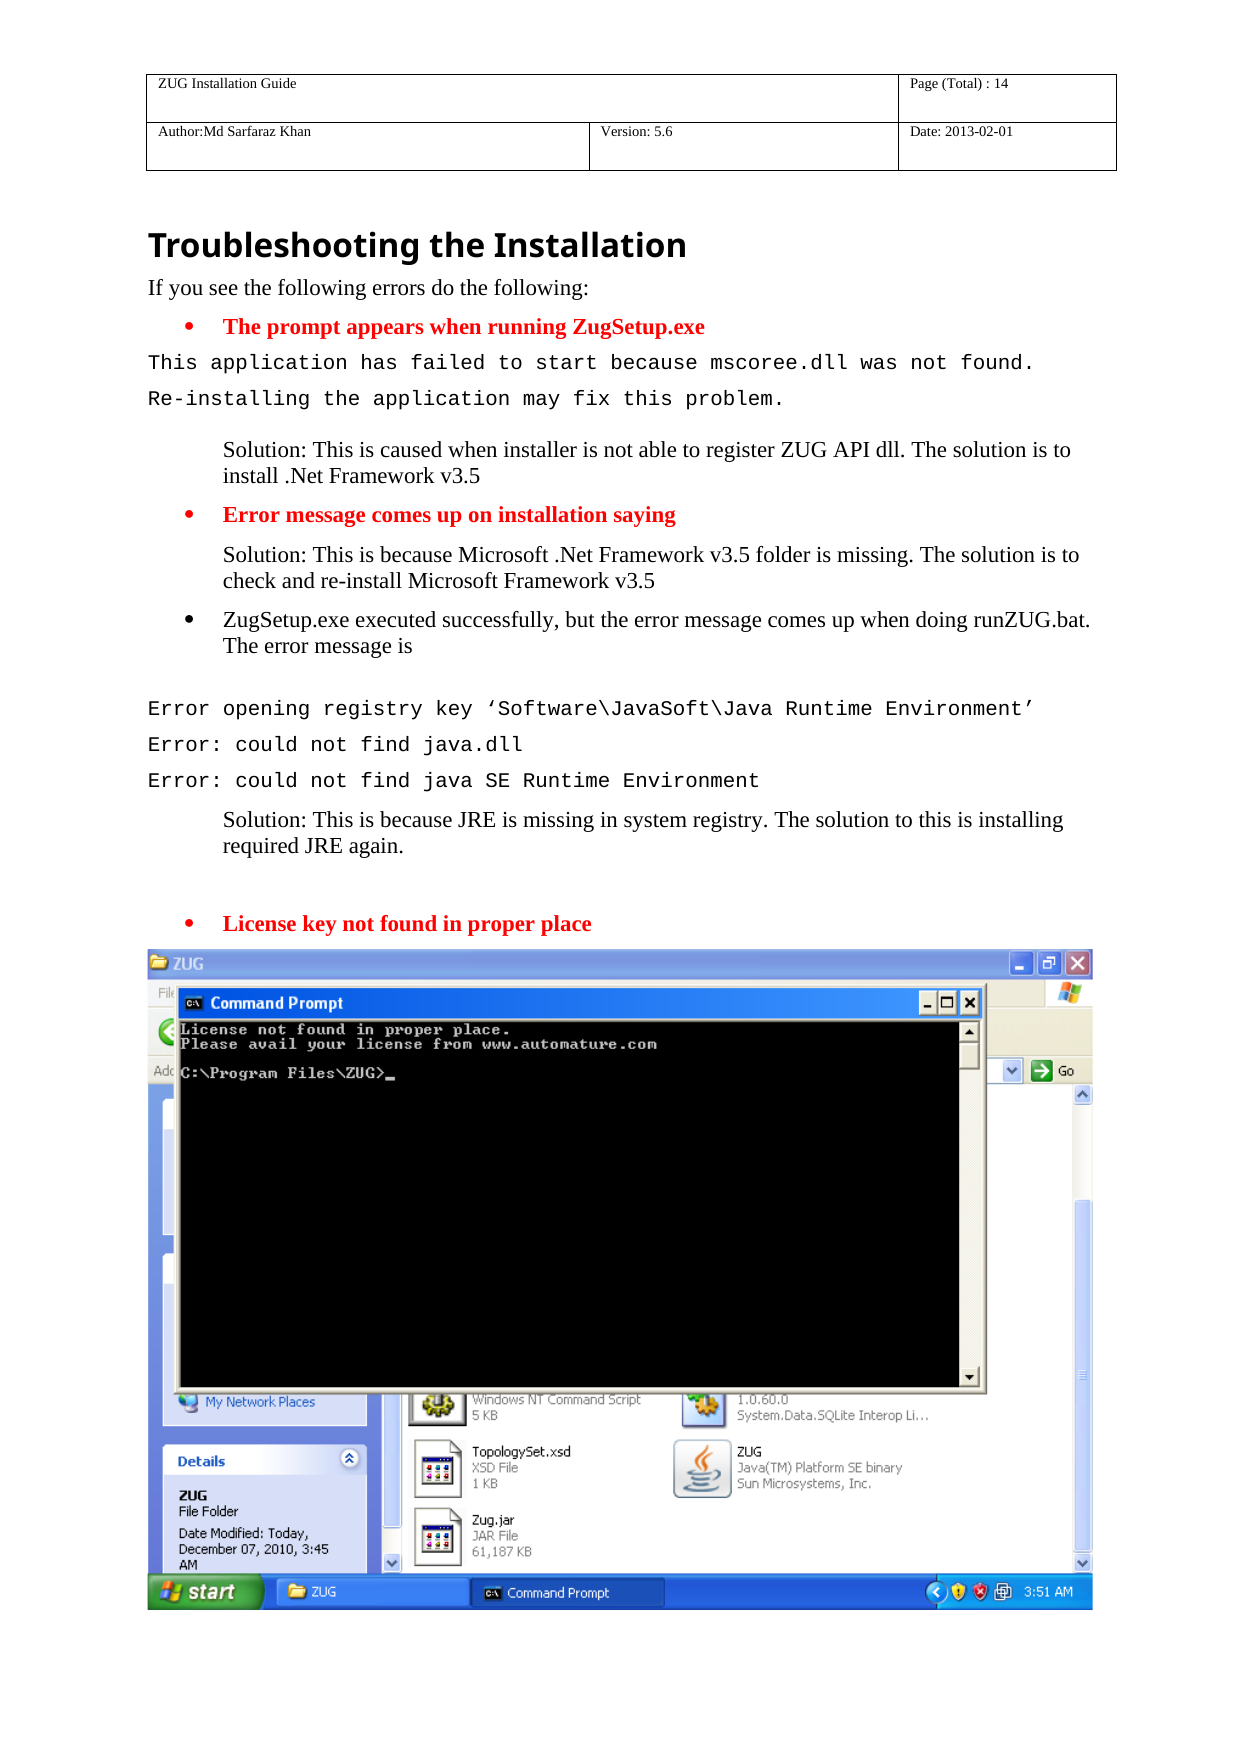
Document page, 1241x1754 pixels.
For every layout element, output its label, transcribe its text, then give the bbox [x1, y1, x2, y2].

text Error: could not find java SE Runtime Environment [148, 770, 1093, 794]
text Solution: This is because JRE is missing in system registry. The solution to this is installing required JRE again. [223, 806, 1093, 859]
text Re-installing the application may fix this problem. [148, 388, 1093, 412]
text Solution: This is caused when installer is not able to register ZUG API dll. The solution is to install .Net Framework v3.5 [223, 436, 1093, 489]
text Solution: This is because Microsoft .Net Framework v3.5 folder is missing. The solution is to check and re-install Microsoft Framework v3.5 [223, 541, 1093, 594]
list Error message comes up on installation saying [185, 501, 1093, 528]
list License key not found in proper place [185, 910, 1093, 937]
picture [147, 949, 1093, 1610]
subtitle Troubleshooting the Installation [148, 222, 1093, 268]
list The prompt appears when running ZugSetup.exe [185, 313, 1093, 339]
list ZugSetup.exe executed successfully, but the error message comes up when doing runZUG.bat. The error message is [185, 606, 1093, 659]
text Error opening registry key ‘Software\JavaSoft\Java Runtime Environment’ [148, 698, 1093, 721]
text If you see the following errors do the following: [148, 274, 1093, 300]
text Error: could not find java.dll [148, 734, 1093, 757]
text This application has failed to start because mscoree.dll was not found. [148, 352, 1093, 376]
